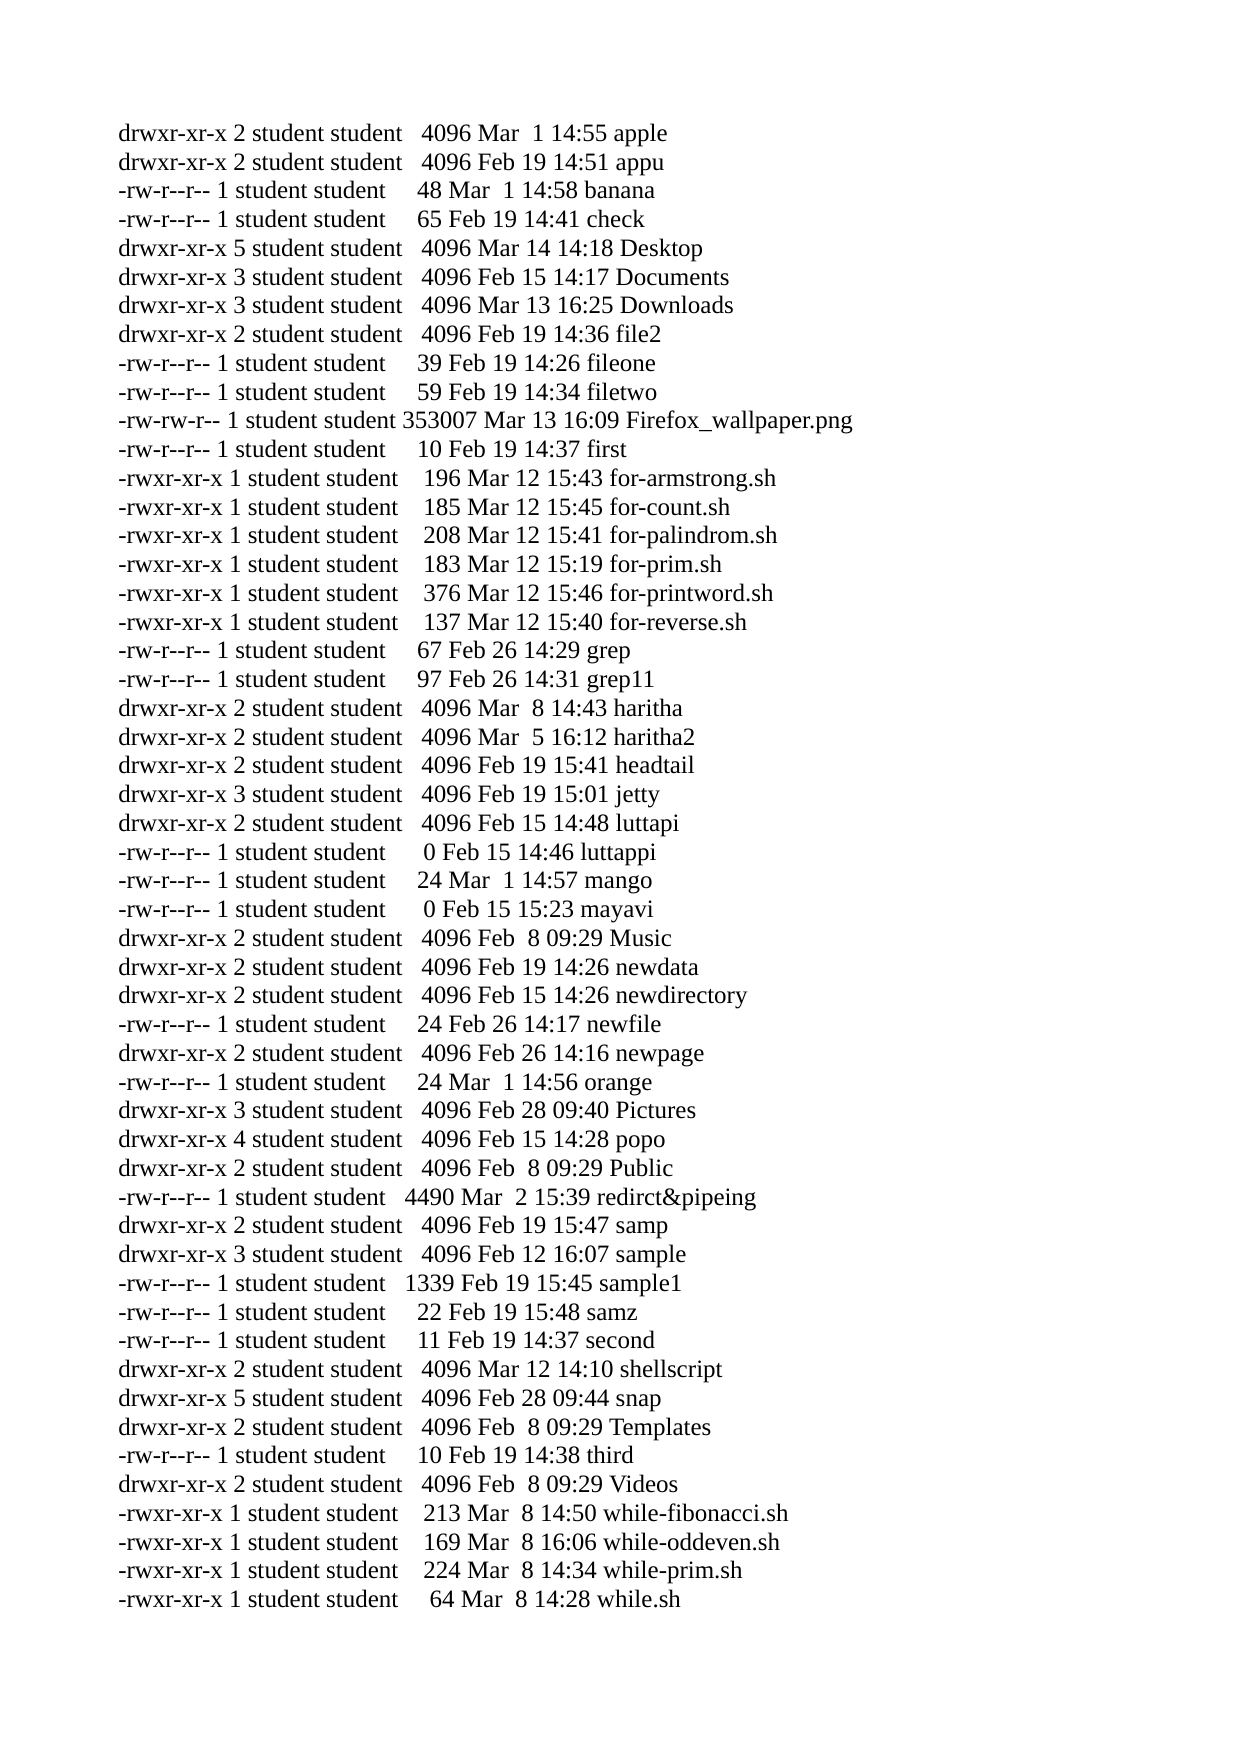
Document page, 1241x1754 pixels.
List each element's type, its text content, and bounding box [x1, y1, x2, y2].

text -rw-r--r-- 1 student student 24 Mar 1 14:56 orange [118, 1067, 1122, 1096]
text drwxr-xr-x 2 student student 4096 Feb 8 09:29 Music [118, 923, 1122, 952]
text drwxr-xr-x 2 student student 4096 Mar 1 14:55 apple [118, 118, 1122, 147]
text -rwxr-xr-x 1 student student 185 Mar 12 15:45 for-count.sh [118, 492, 1122, 521]
text drwxr-xr-x 2 student student 4096 Feb 15 14:48 luttapi [118, 808, 1122, 837]
text -rw-r--r-- 1 student student 48 Mar 1 14:58 banana [118, 176, 1122, 204]
text -rwxr-xr-x 1 student student 208 Mar 12 15:41 for-palindrom.sh [118, 521, 1122, 549]
text drwxr-xr-x 3 student student 4096 Feb 19 15:01 jetty [118, 779, 1122, 808]
text -rw-r--r-- 1 student student 39 Feb 19 14:26 fileone [118, 348, 1122, 377]
text drwxr-xr-x 3 student student 4096 Feb 12 16:07 sample [118, 1239, 1122, 1268]
text -rwxr-xr-x 1 student student 64 Mar 8 14:28 while.sh [118, 1584, 1122, 1613]
text drwxr-xr-x 2 student student 4096 Feb 19 14:26 newdata [118, 952, 1122, 981]
text drwxr-xr-x 2 student student 4096 Feb 19 15:41 headtail [118, 751, 1122, 779]
text -rw-r--r-- 1 student student 11 Feb 19 14:37 second [118, 1326, 1122, 1354]
text -rw-r--r-- 1 student student 97 Feb 26 14:31 grep11 [118, 664, 1122, 693]
text -rwxr-xr-x 1 student student 183 Mar 12 15:19 for-prim.sh [118, 549, 1122, 578]
text drwxr-xr-x 5 student student 4096 Feb 28 09:44 snap [118, 1383, 1122, 1412]
text drwxr-xr-x 2 student student 4096 Feb 26 14:16 newpage [118, 1038, 1122, 1067]
text drwxr-xr-x 2 student student 4096 Feb 19 14:36 file2 [118, 319, 1122, 348]
text -rw-r--r-- 1 student student 1339 Feb 19 15:45 sample1 [118, 1268, 1122, 1297]
text drwxr-xr-x 3 student student 4096 Feb 15 14:17 Documents [118, 262, 1122, 291]
text drwxr-xr-x 2 student student 4096 Mar 12 14:10 shellscript [118, 1354, 1122, 1383]
text -rwxr-xr-x 1 student student 376 Mar 12 15:46 for-printword.sh [118, 578, 1122, 607]
text drwxr-xr-x 4 student student 4096 Feb 15 14:28 popo [118, 1124, 1122, 1153]
text drwxr-xr-x 5 student student 4096 Mar 14 14:18 Desktop [118, 233, 1122, 262]
text -rwxr-xr-x 1 student student 196 Mar 12 15:43 for-armstrong.sh [118, 463, 1122, 492]
text -rw-r--r-- 1 student student 65 Feb 19 14:41 check [118, 204, 1122, 233]
text drwxr-xr-x 2 student student 4096 Feb 8 09:29 Public [118, 1153, 1122, 1182]
text -rw-r--r-- 1 student student 4490 Mar 2 15:39 redirct&pipeing [118, 1182, 1122, 1211]
text -rw-rw-r-- 1 student student 353007 Mar 13 16:09 Firefox_wallpaper.png [118, 406, 1122, 434]
text -rw-r--r-- 1 student student 59 Feb 19 14:34 filetwo [118, 377, 1122, 406]
text drwxr-xr-x 2 student student 4096 Mar 8 14:43 haritha [118, 693, 1122, 722]
text -rw-r--r-- 1 student student 10 Feb 19 14:37 first [118, 434, 1122, 463]
text -rwxr-xr-x 1 student student 224 Mar 8 14:34 while-prim.sh [118, 1556, 1122, 1584]
text -rw-r--r-- 1 student student 10 Feb 19 14:38 third [118, 1441, 1122, 1469]
text drwxr-xr-x 2 student student 4096 Feb 8 09:29 Templates [118, 1412, 1122, 1441]
text drwxr-xr-x 3 student student 4096 Feb 28 09:40 Pictures [118, 1096, 1122, 1124]
text drwxr-xr-x 2 student student 4096 Feb 15 14:26 newdirectory [118, 981, 1122, 1009]
text -rwxr-xr-x 1 student student 169 Mar 8 16:06 while-oddeven.sh [118, 1527, 1122, 1556]
text -rwxr-xr-x 1 student student 137 Mar 12 15:40 for-reverse.sh [118, 607, 1122, 636]
text -rw-r--r-- 1 student student 0 Feb 15 14:46 luttappi [118, 837, 1122, 866]
text -rwxr-xr-x 1 student student 213 Mar 8 14:50 while-fibonacci.sh [118, 1498, 1122, 1527]
text drwxr-xr-x 2 student student 4096 Feb 8 09:29 Videos [118, 1469, 1122, 1498]
text drwxr-xr-x 3 student student 4096 Mar 13 16:25 Downloads [118, 291, 1122, 319]
text drwxr-xr-x 2 student student 4096 Feb 19 15:47 samp [118, 1211, 1122, 1239]
text drwxr-xr-x 2 student student 4096 Feb 19 14:51 appu [118, 147, 1122, 176]
text -rw-r--r-- 1 student student 24 Feb 26 14:17 newfile [118, 1009, 1122, 1038]
text drwxr-xr-x 2 student student 4096 Mar 5 16:12 haritha2 [118, 722, 1122, 751]
text -rw-r--r-- 1 student student 24 Mar 1 14:57 mango [118, 866, 1122, 894]
text -rw-r--r-- 1 student student 22 Feb 19 15:48 samz [118, 1297, 1122, 1326]
text -rw-r--r-- 1 student student 67 Feb 26 14:29 grep [118, 636, 1122, 664]
text -rw-r--r-- 1 student student 0 Feb 15 15:23 mayavi [118, 894, 1122, 923]
